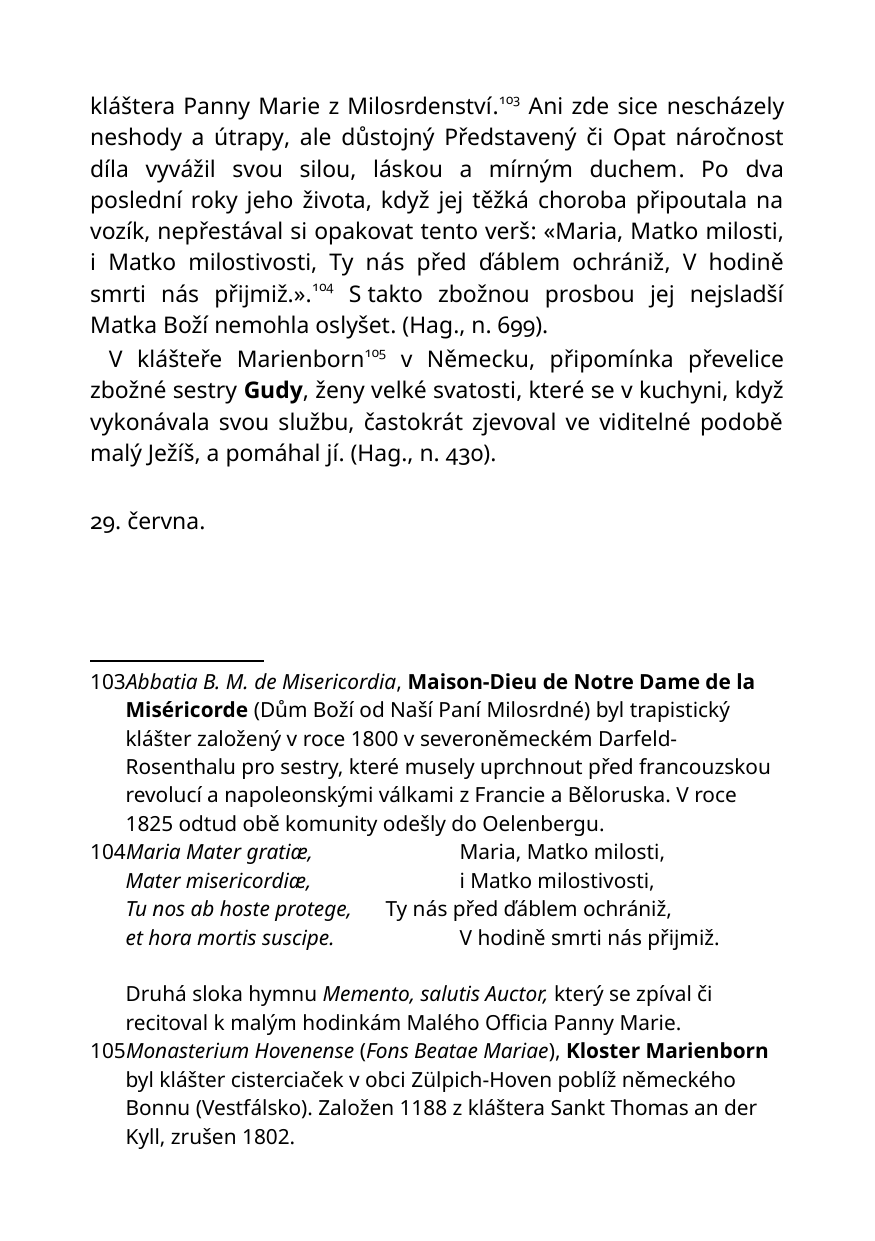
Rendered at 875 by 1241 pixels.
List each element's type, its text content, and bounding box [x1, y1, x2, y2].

text kláštera Panny Marie z Milosrdenství. Ani zde sice nescházely neshody a útrapy, ale důstojný Představený či Opat náročnost díla vyvážil svou silou, láskou a mírným duchem. Po dva poslední roky jeho života, když jej těžká choroba připoutala na vozík, nepřestával si opakovat tento verš: «Maria, Matko milosti, i Matko milostivosti, Ty nás před ďáblem ochrániž, V hodině smrti nás přijmiž.». S takto zbožnou prosbou jej nejsladší Matka Boží nemohla oslyšet. (Hag., n. 699). [90, 90, 784, 340]
text 29. června. [90, 505, 784, 537]
text Maria Mater gratiæ, Maria, Matko milosti, Mater misericordiæ, i Matko milostivosti, Tu nos ab hoste protege, Ty nás před ďáblem ochrániž, et hora mortis suscipe. V hodině smrti nás přijmiž. Druhá sloka hymnu Memento, salutis Auctor, který se zpíval či recitoval k malým hodinkám Malého Officia Panny Marie. [90, 837, 784, 1036]
text Monasterium Hovenense (Fons Beatae Mariae), Kloster Marienborn byl klášter cisterciaček v obci Zülpich-Hoven poblíž německého Bonnu (Vestfálsko). Založen 1188 z kláštera Sankt Thomas an der Kyll, zrušen 1802. [90, 1036, 784, 1150]
text Abbatia B. M. de Misericordia, Maison-Dieu de Notre Dame de la Miséricorde (Dům Boží od Naší Paní Milosrdné) byl trapistický klášter založený v roce 1800 v severoněmeckém Darfeld-Rosenthalu pro sestry, které musely uprchnout před francouzskou revolucí a napoleonskými válkami z Francie a Běloruska. V roce 1825 odtud obě komunity odešly do Oelenbergu. [90, 667, 784, 837]
text V klášteře Marienborn v Německu, připomínka převelice zbožné sestry Gudy, ženy velké svatosti, které se v kuchyni, když vykonávala svou službu, častokrát zjevoval ve viditelné podobě malý Ježíš, a pomáhal jí. (Hag., n. 430). [90, 343, 784, 468]
